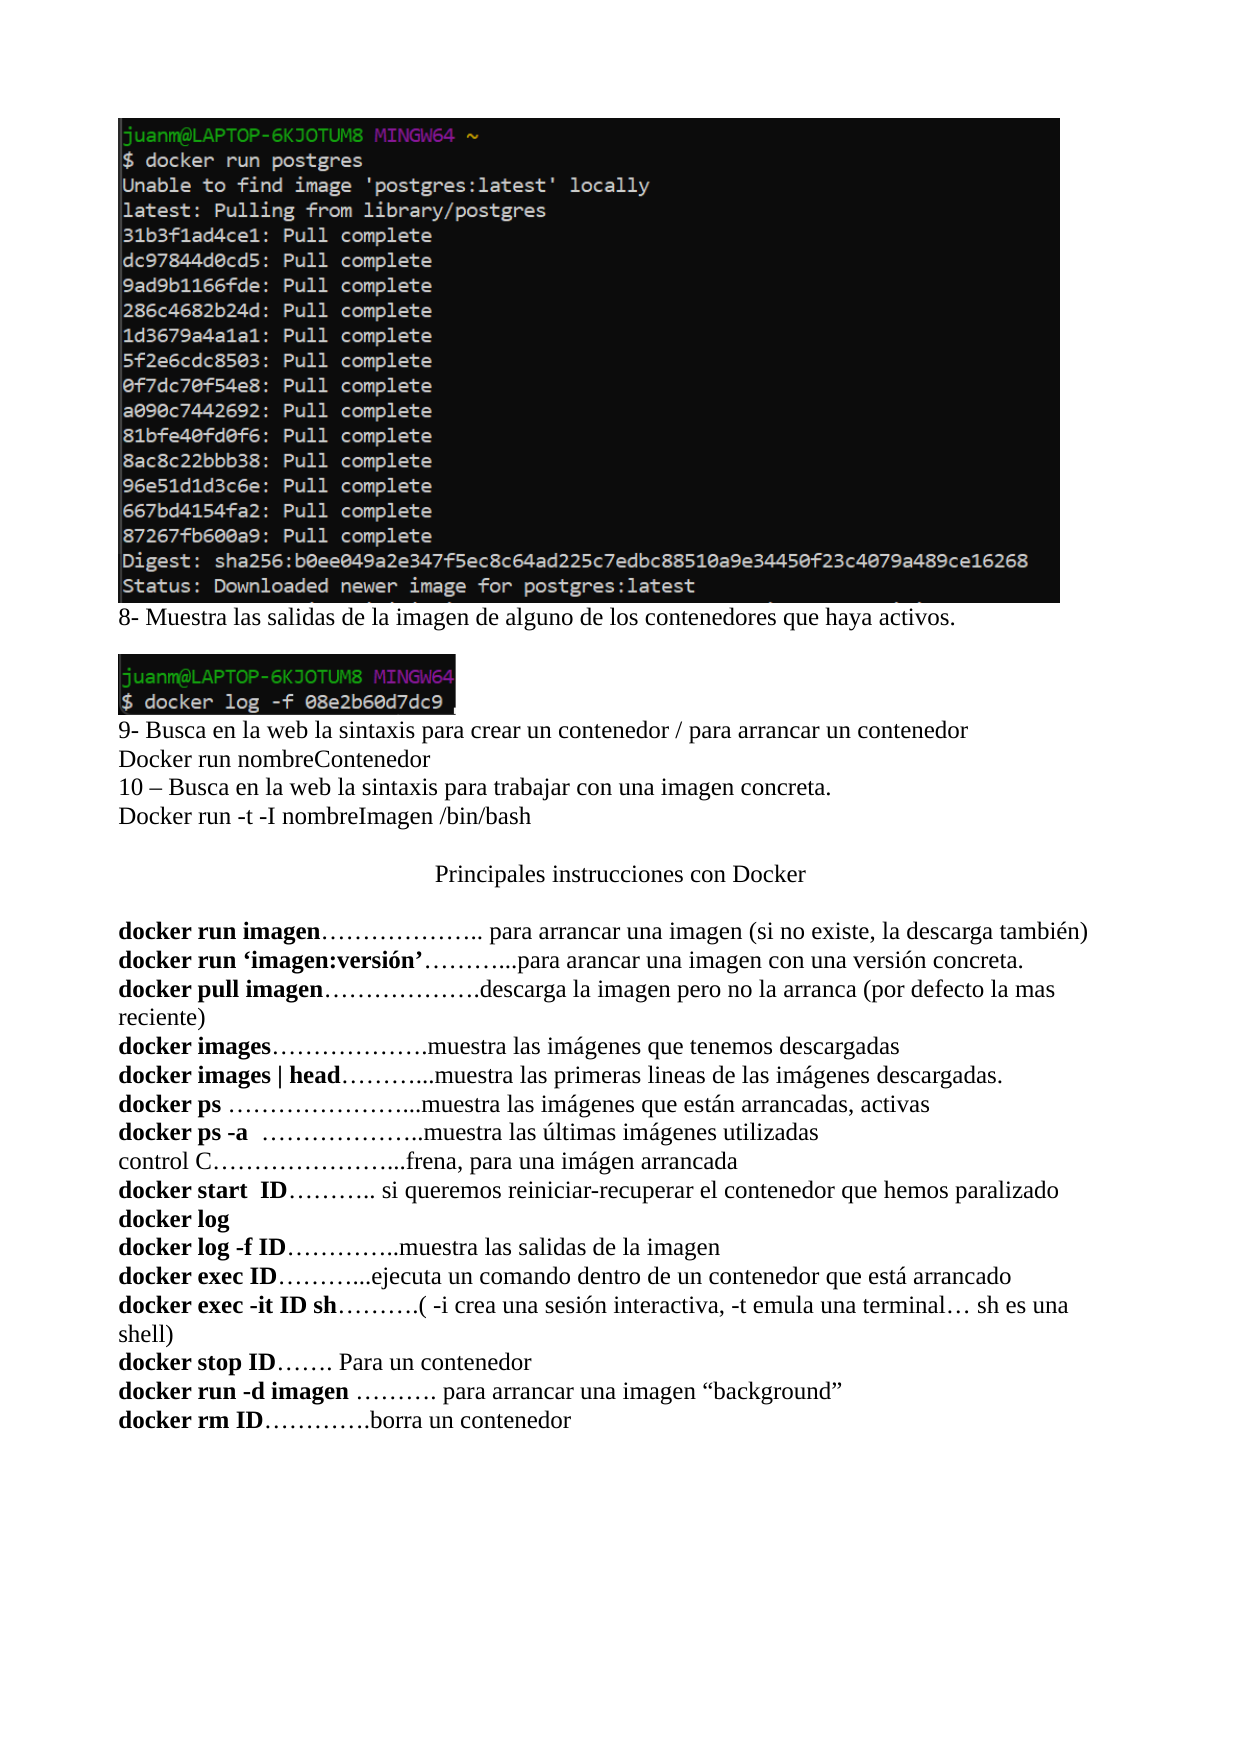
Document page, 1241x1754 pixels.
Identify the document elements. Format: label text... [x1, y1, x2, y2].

text Docker run nombreContenedor [118, 744, 1122, 772]
text docker run -d imagen ………. para arrancar una imagen “background” [118, 1376, 1122, 1405]
text docker log [118, 1204, 1122, 1232]
text docker images | head………...muestra las primeras lineas de las imágenes descargadas. [118, 1060, 1122, 1089]
text 10 – Busca en la web la sintaxis para trabajar con una imagen concreta. [118, 772, 1122, 801]
text 8- Muestra las salidas de la imagen de alguno de los contenedores que haya activos. [118, 602, 1122, 631]
text docker run ‘imagen:versión’………...para arancar una imagen con una versión concreta. [118, 945, 1122, 974]
text docker images……………….muestra las imágenes que tenemos descargadas [118, 1031, 1122, 1060]
text docker ps …………………...muestra las imágenes que están arrancadas, activas [118, 1089, 1122, 1117]
text docker exec -it ID sh……….( -i crea una sesión interactiva, -t emula una terminal… sh es una shell) [118, 1290, 1122, 1347]
text docker log -f ID…………..muestra las salidas de la imagen [118, 1232, 1122, 1261]
text docker pull imagen……………….descarga la imagen pero no la arranca (por defecto la mas reciente) [118, 974, 1122, 1031]
text control C…………………...frena, para una imágen arrancada [118, 1146, 1122, 1175]
text docker rm ID………….borra un contenedor [118, 1405, 1122, 1434]
text docker stop ID……. Para un contenedor [118, 1347, 1122, 1376]
text docker exec ID………...ejecuta un comando dentro de un contenedor que está arrancado [118, 1261, 1122, 1290]
text docker run imagen……………….. para arrancar una imagen (si no existe, la descarga también) [118, 916, 1122, 945]
text Docker run -t -I nombreImagen /bin/bash [118, 801, 1122, 830]
text Principales instrucciones con Docker [118, 859, 1122, 887]
text 9- Busca en la web la sintaxis para crear un contenedor / para arrancar un contenedor [118, 715, 1122, 744]
text docker start ID……….. si queremos reiniciar-recuperar el contenedor que hemos paralizado [118, 1175, 1122, 1204]
text docker ps -a ………………..muestra las últimas imágenes utilizadas [118, 1117, 1122, 1146]
